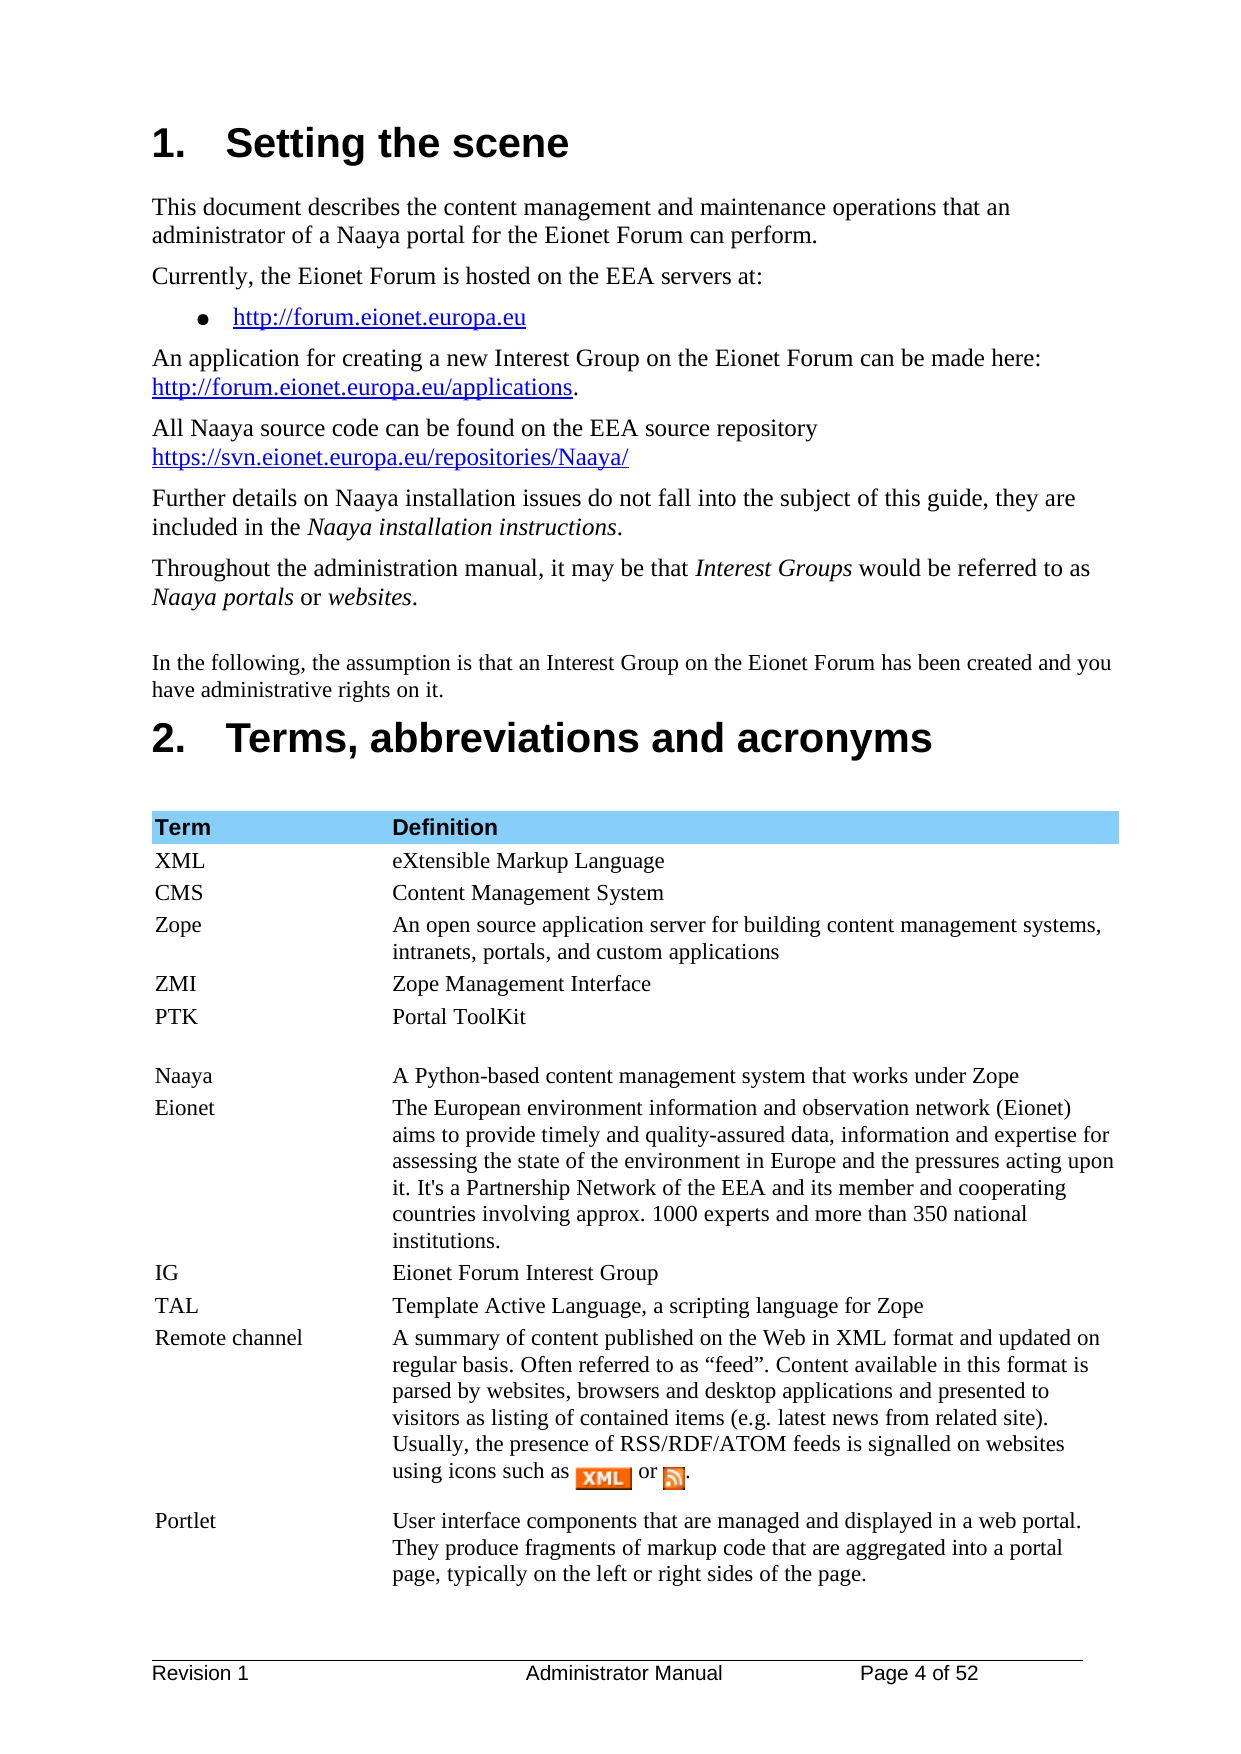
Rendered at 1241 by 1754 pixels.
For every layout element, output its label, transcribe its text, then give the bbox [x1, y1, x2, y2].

table_cell Zope Management Interface [389, 968, 1119, 1000]
table_cell A Python-based content management system that works under Zope [389, 1059, 1119, 1091]
picture [575, 1467, 632, 1490]
text In the following, the assumption is that an Interest Group on the Eionet Forum has been created and you have administrative rights on it. [152, 649, 1120, 702]
text All Naaya source code can be found on the EEA source repository https://svn.eionet.europa.eu/repositories/Naaya/ [152, 413, 1120, 471]
table_header Definition [389, 811, 1119, 844]
table_cell Template Active Language, a scripting language for Zope [389, 1289, 1119, 1321]
table_cell The European environment information and observation network (Eionet) aims to provide timely and quality-assured data, information and expertise for assessing the state of the environment in Europe and the pressures acting upon it. It's a Partnership Network of the EEA and its member and cooperating countries involving approx. 1000 experts and more than 350 national institutions. [389, 1091, 1119, 1256]
table_cell PTK [152, 1000, 389, 1059]
table_cell An open source application server for building content management systems, intranets, portals, and custom applications [389, 909, 1119, 967]
table_cell Remote channel [152, 1321, 389, 1504]
table_cell TAL [152, 1289, 389, 1321]
table_cell Eionet [152, 1091, 389, 1256]
table_cell Zope [152, 909, 389, 967]
table_cell XML [152, 844, 389, 876]
text Further details on Naaya installation issues do not fall into the subject of this guide, they are included in the Naaya installation instructions. [152, 483, 1120, 541]
table_cell A summary of content published on the Web in XML format and updated on regular basis. Often referred to as “feed”. Content available in this format is parsed by websites, browsers and desktop applications and presented to visitors as listing of contained items (e.g. latest news from related site). Usually, the presence of RSS/RDF/ATOM feeds is signalled on websites using icons such as or . [389, 1321, 1119, 1504]
table_header Term [152, 811, 389, 844]
subtitle Setting the scene [151, 119, 1120, 167]
table_cell ZMI [152, 968, 389, 1000]
text Currently, the Eionet Forum is hosted on the EEA servers at: [152, 261, 1120, 290]
table_cell Portal ToolKit [389, 1000, 1119, 1059]
list http://forum.eionet.europa.eu [195, 302, 1120, 331]
table_cell Naaya [152, 1059, 389, 1091]
text An application for creating a new Interest Group on the Eionet Forum can be made here: http://forum.eionet.europa.eu/applications. [152, 343, 1120, 401]
table_cell Content Management System [389, 876, 1119, 908]
table_cell User interface components that are managed and displayed in a web portal. They produce fragments of markup code that are aggregated into a portal page, typically on the left or right sides of the page. [389, 1504, 1119, 1589]
picture [663, 1467, 685, 1490]
text Throughout the administration manual, it may be that Interest Groups would be referred to as Naaya portals or websites. [152, 553, 1120, 611]
table_cell CMS [152, 876, 389, 908]
subtitle Terms, abbreviations and acronyms [151, 714, 1120, 762]
table_cell Eionet Forum Interest Group [389, 1256, 1119, 1289]
table_cell Portlet [152, 1504, 389, 1589]
table_cell IG [152, 1256, 389, 1289]
text This document describes the content management and maintenance operations that an administrator of a Naaya portal for the Eionet Forum can perform. [152, 191, 1120, 249]
table_cell eXtensible Markup Language [389, 844, 1119, 876]
